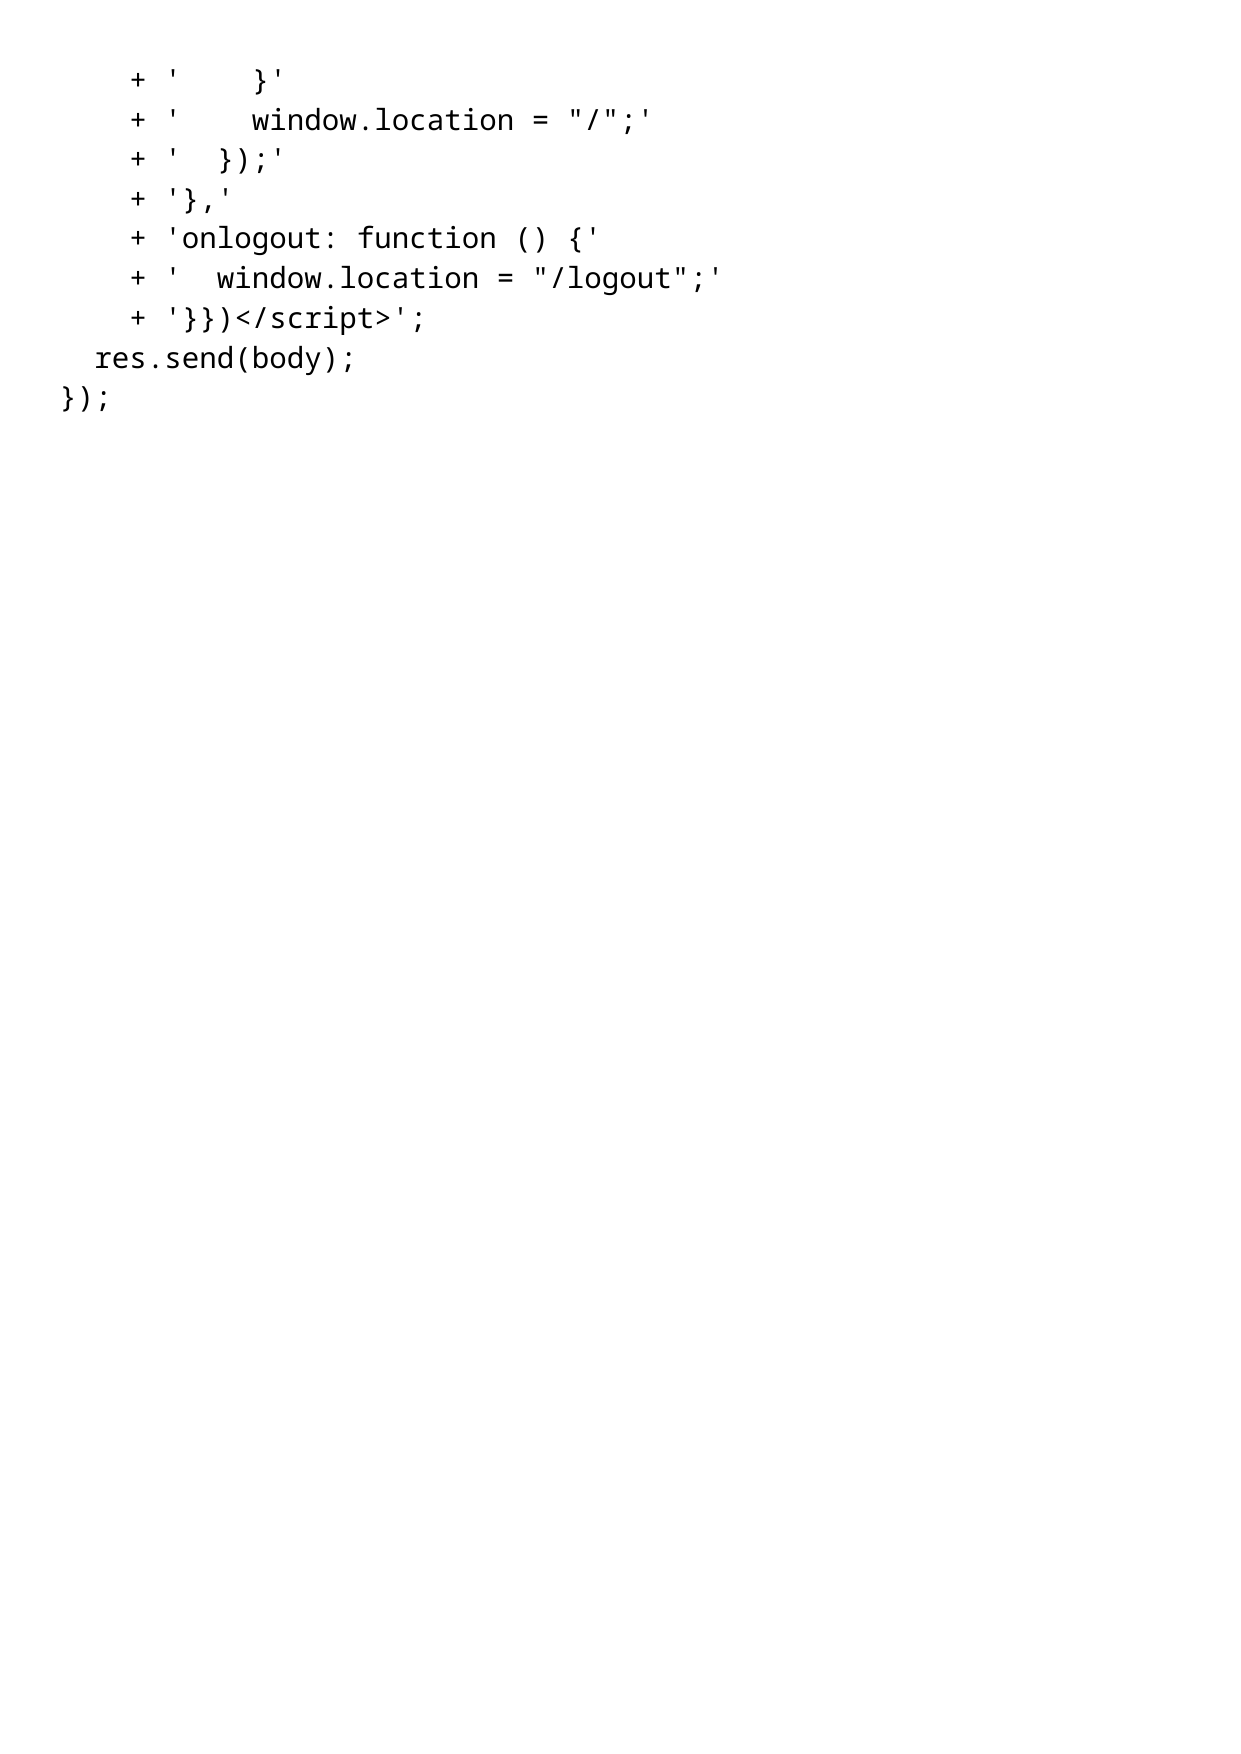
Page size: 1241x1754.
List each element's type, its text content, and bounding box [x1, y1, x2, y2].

text }); [59, 377, 1181, 416]
text + ' });' [59, 138, 1181, 178]
text res.send(body); [59, 337, 1181, 377]
text + '},' [59, 178, 1181, 218]
text + 'onlogout: function () {' [59, 218, 1181, 257]
text + ' window.location = "/";' [59, 99, 1181, 138]
text + ' window.location = "/logout";' [59, 257, 1181, 297]
text + '}})</script>'; [59, 297, 1181, 337]
text + ' }' [59, 59, 1181, 99]
